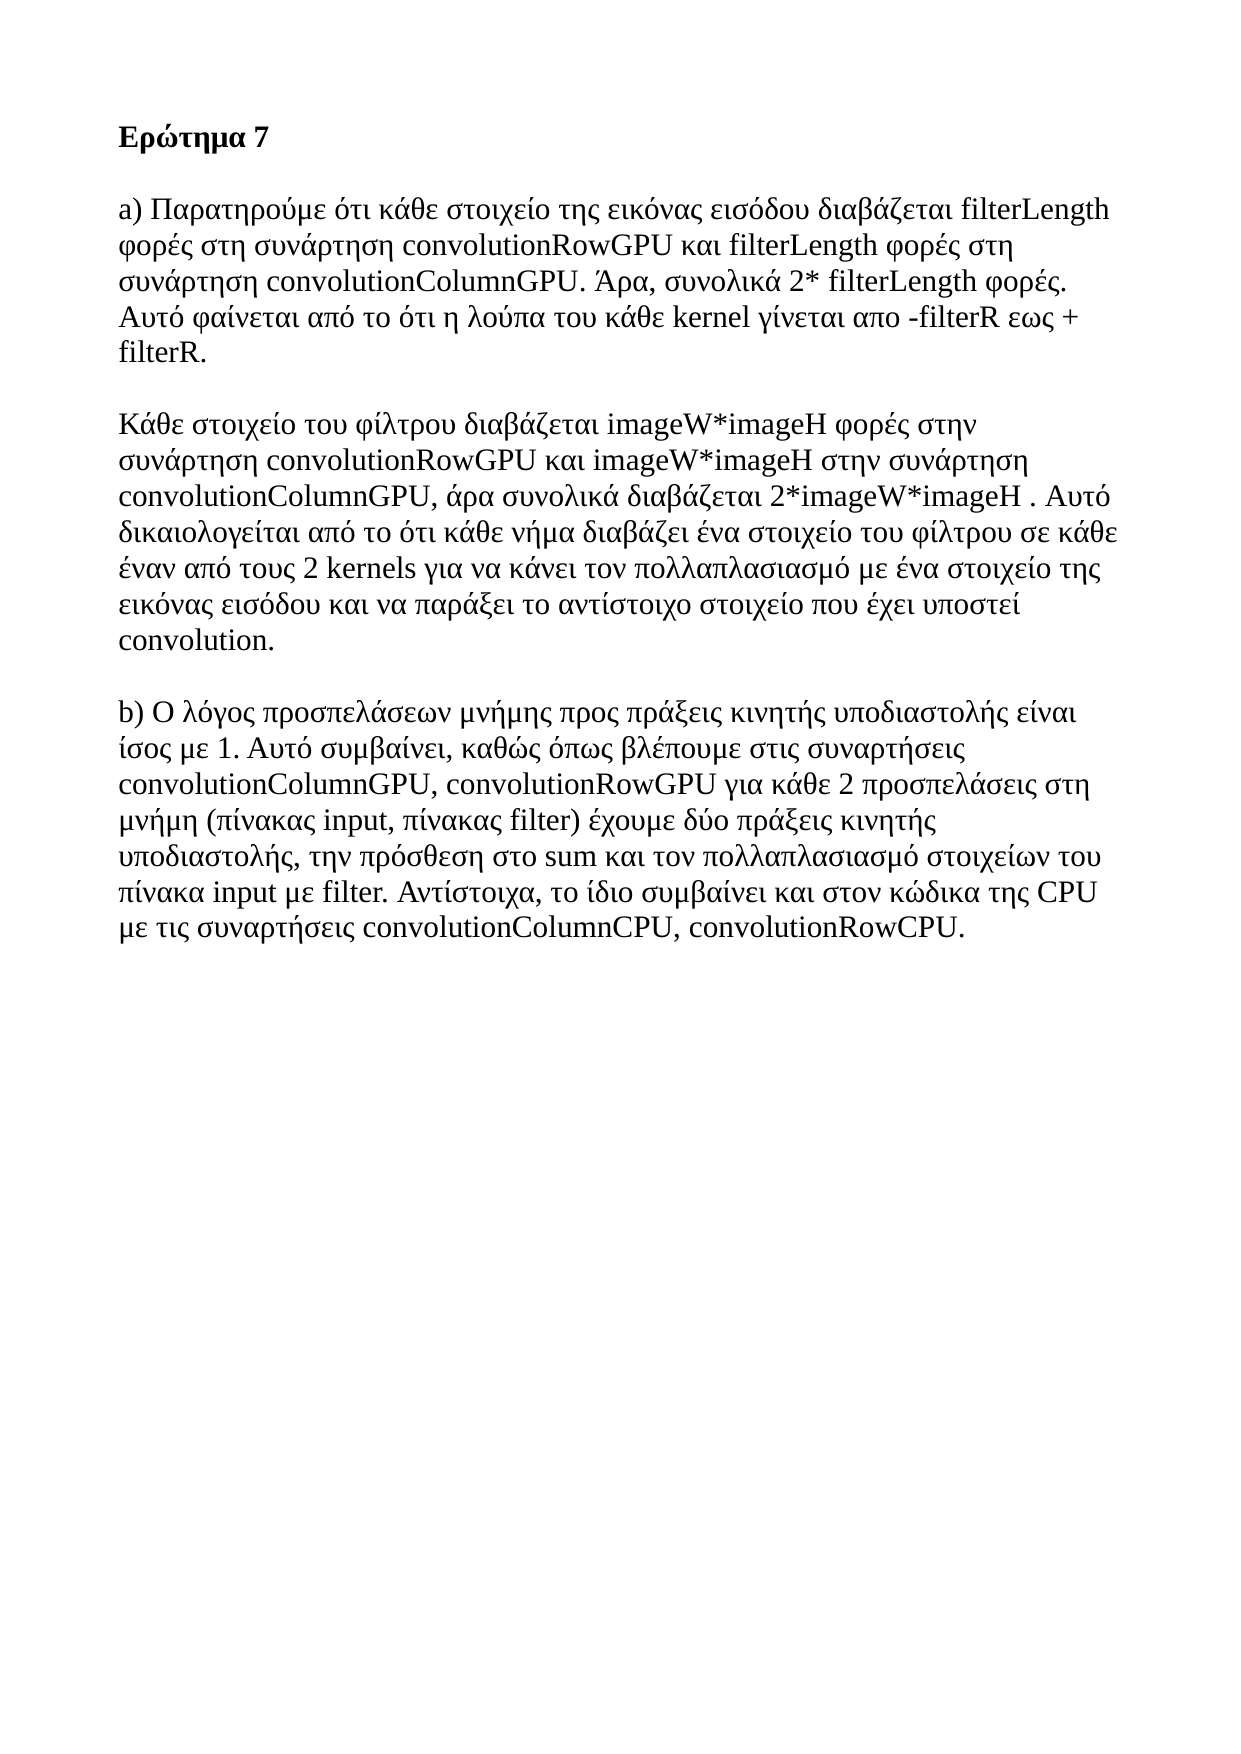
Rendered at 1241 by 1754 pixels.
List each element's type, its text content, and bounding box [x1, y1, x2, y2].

text b) Ο λόγος προσπελάσεων μνήμης προς πράξεις κινητής υποδιαστολής είναι ίσος με 1. Αυτό συμβαίνει, καθώς όπως βλέπουμε στις συναρτήσεις convolutionColumnGPU, convolutionRowGPU για κάθε 2 προσπελάσεις στη μνήμη (πίνακας input, πίνακας filter) έχουμε δύο πράξεις κινητής υποδιαστολής, την πρόσθεση στο sum και τον πολλαπλασιασμό στοιχείων του πίνακα input με filter. Αντίστοιχα, το ίδιο συμβαίνει και στον κώδικα της CPU με τις συναρτήσεις convolutionColumnCPU, convolutionRowCPU. [118, 693, 1122, 945]
text Κάθε στοιχείο του φίλτρου διαβάζεται imageW*imageH φορές στην συνάρτηση convolutionRowGPU και imageW*imageH στην συνάρτηση convolutionColumnGPU, άρα συνολικά διαβάζεται 2*imageW*imageH . Αυτό δικαιολογείται από το ότι κάθε νήμα διαβάζει ένα στοιχείο του φίλτρου σε κάθε έναν από τους 2 kernels για να κάνει τον πολλαπλασιασμό με ένα στοιχείο της εικόνας εισόδου και να παράξει το αντίστοιχο στοιχείο που έχει υποστεί convolution. [118, 406, 1122, 657]
text a) Παρατηρούμε ότι κάθε στοιχείο της εικόνας εισόδου διαβάζεται filterLength φορές στη συνάρτηση convolutionRowGPU και filterLength φορές στη συνάρτηση convolutionColumnGPU. Άρα, συνολικά 2* filterLength φορές. Αυτό φαίνεται από το ότι η λούπα του κάθε kernel γίνεται απο -filterR εως + filterR. [118, 190, 1122, 370]
text Ερώτημα 7 [118, 118, 1122, 154]
